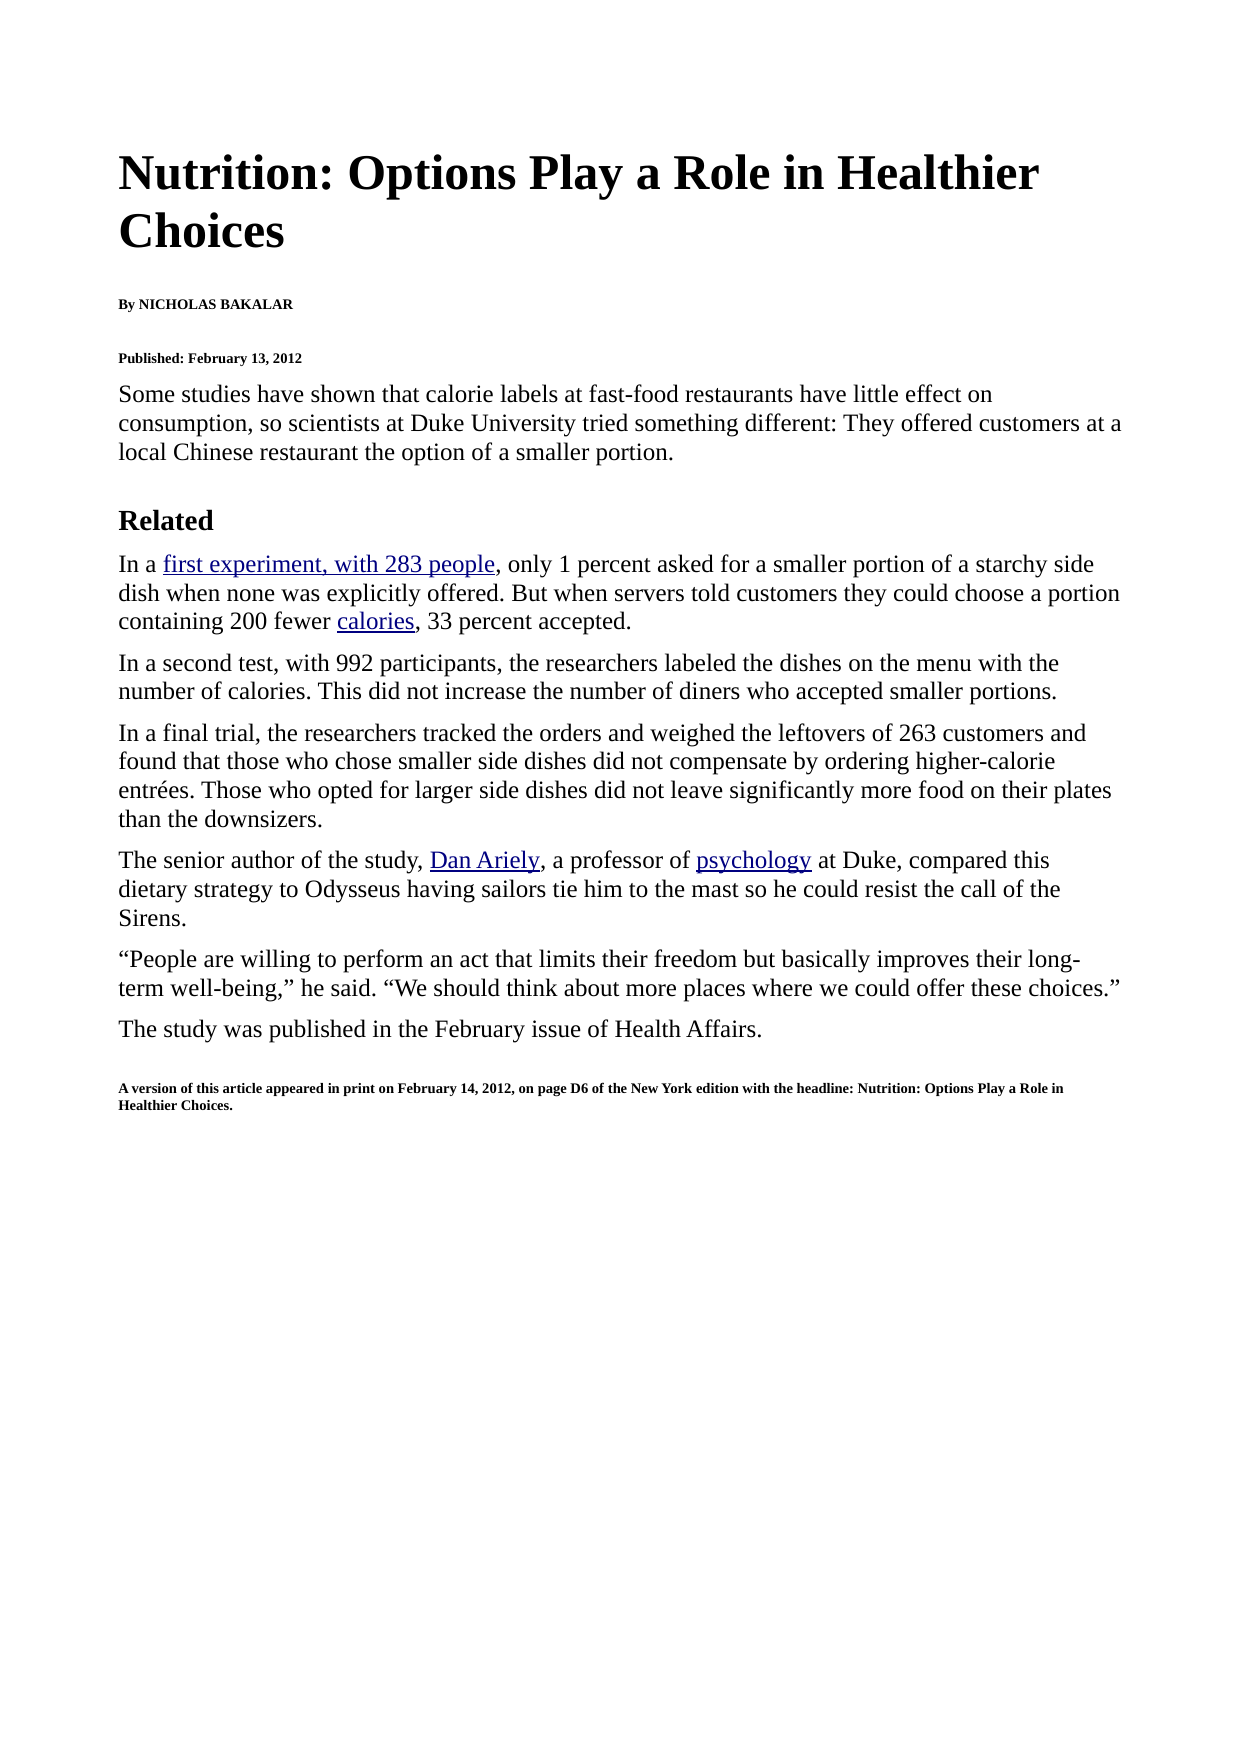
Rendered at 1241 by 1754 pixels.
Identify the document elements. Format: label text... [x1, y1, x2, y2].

text Some studies have shown that calorie labels at fast-food restaurants have little effect on consumption, so scientists at Duke University tried something different: They offered customers at a local Chinese restaurant the option of a smaller portion. [118, 379, 1122, 465]
text The study was published in the February issue of Health Affairs. [118, 1014, 1122, 1043]
text In a second test, with 992 participants, the researchers labeled the dishes on the menu with the number of calories. This did not increase the number of diners who accepted smaller portions. [118, 648, 1122, 705]
subtitle Related [118, 503, 1122, 536]
text “People are willing to perform an act that limits their freedom but basically improves their long-term well-being,” he said. “We should think about more places where we could offer these choices.” [118, 944, 1122, 1001]
subtitle By NICHOLAS BAKALAR [118, 296, 1122, 312]
text In a final trial, the researchers tracked the orders and weighed the leftovers of 263 customers and found that those who chose smaller side dishes did not compensate by ordering higher-calorie entrées. Those who opted for larger side dishes did not leave significantly more food on their plates than the downsizers. [118, 718, 1122, 833]
subtitle A version of this article appeared in print on February 14, 2012, on page D6 of the New York edition with the headline: Nutrition: Options Play a Role in Healthier Choices. [118, 1080, 1122, 1114]
subtitle Nutrition: Options Play a Role in Healthier Choices [118, 143, 1122, 258]
subtitle Published: February 13, 2012 [118, 350, 1122, 367]
text The senior author of the study, Dan Ariely, a professor of psychology at Duke, compared this dietary strategy to Odysseus having sailors tie him to the mast so he could resist the call of the Sirens. [118, 845, 1122, 931]
text In a first experiment, with 283 people, only 1 percent asked for a smaller portion of a starchy side dish when none was explicitly offered. But when servers told customers they could choose a portion containing 200 fewer calories, 33 percent accepted. [118, 549, 1122, 635]
